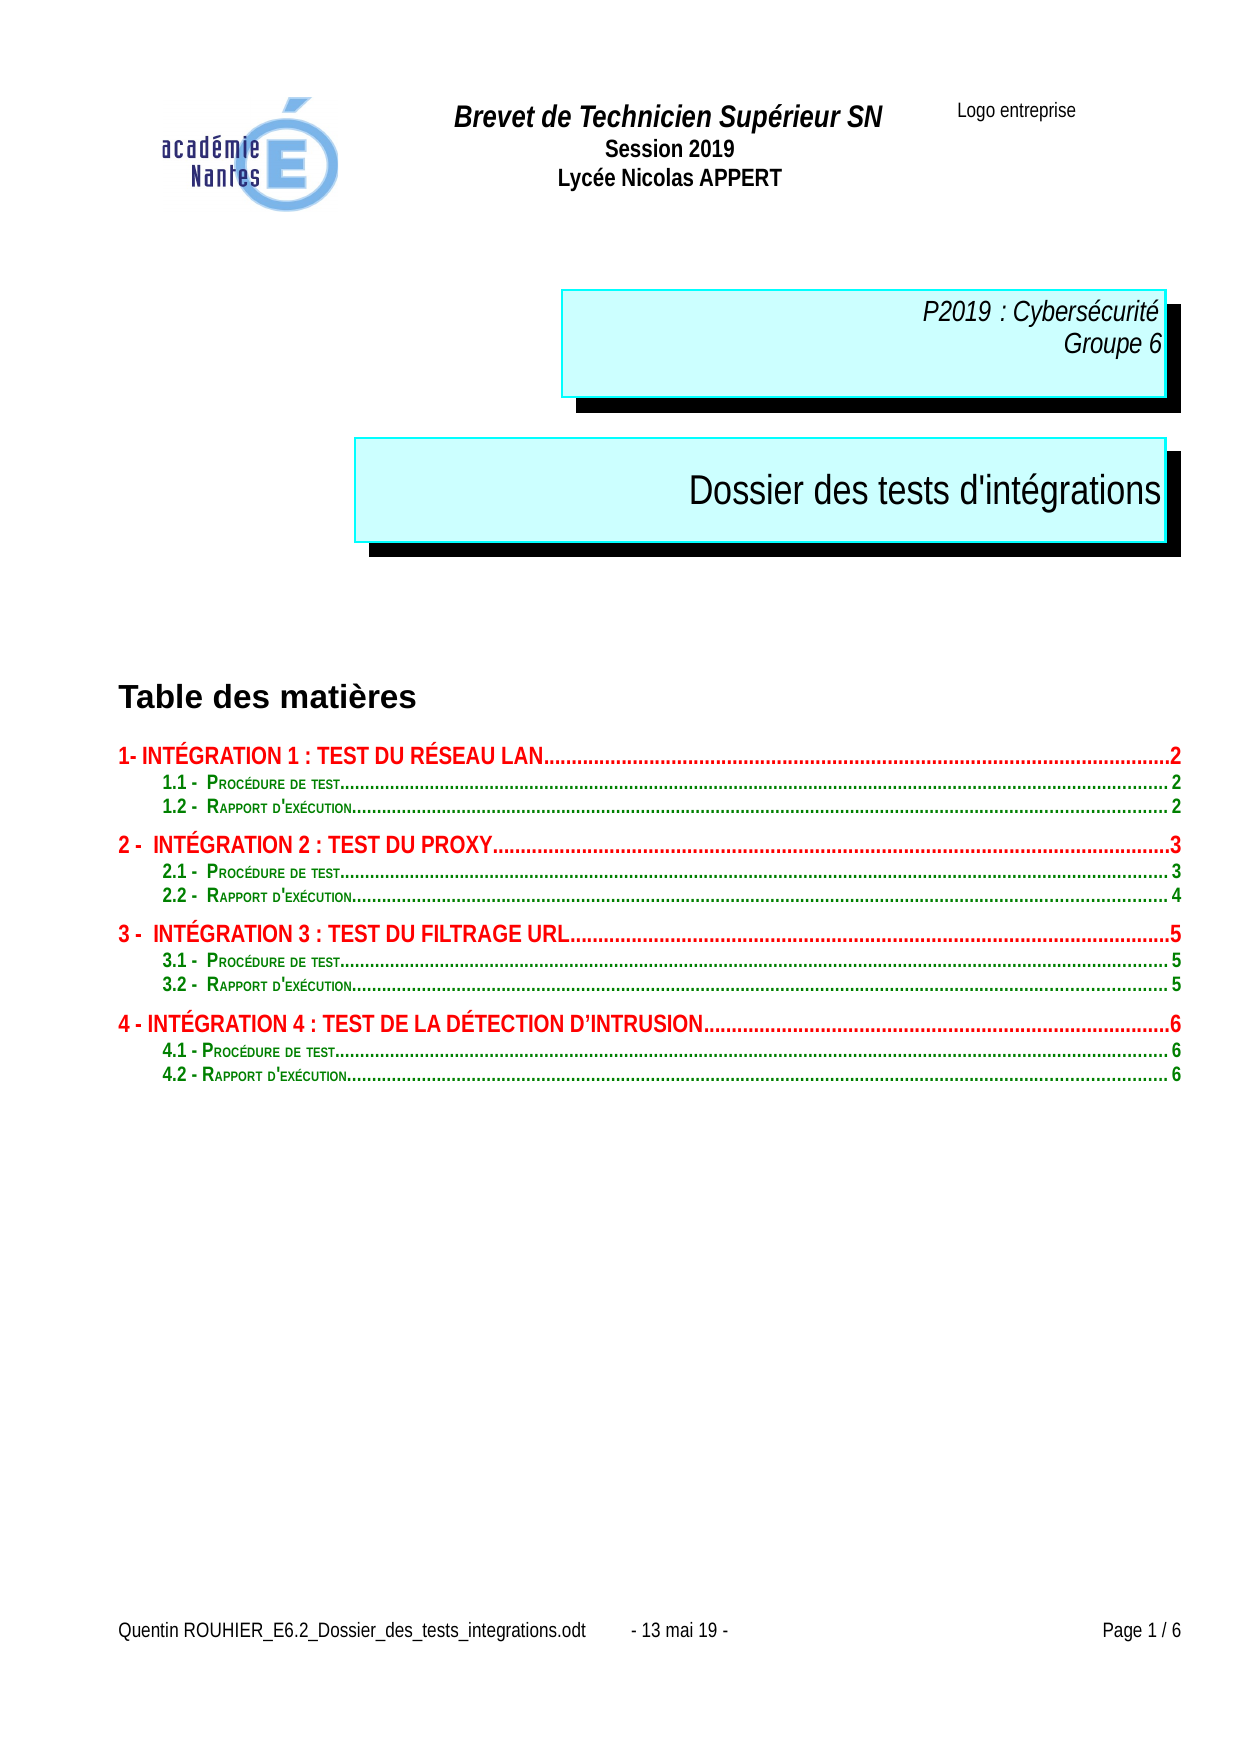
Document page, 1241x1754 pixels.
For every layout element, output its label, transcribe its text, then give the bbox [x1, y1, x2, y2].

text 1.1 - Procédure de test 2 [162, 769, 1181, 793]
text 2.1 - Procédure de test 3 [162, 859, 1181, 883]
text 3.2 - Rapport d'exécution 5 [162, 972, 1181, 996]
text 4.2 - Rapport d'exécution 6 [162, 1062, 1181, 1086]
subtitle Table des matières [118, 678, 1181, 716]
text 1.2 - Rapport d'exécution 2 [162, 793, 1181, 817]
picture [162, 97, 339, 212]
text 2 - Intégration 2 : Test du proxy 3 [118, 830, 1181, 859]
text 2.2 - Rapport d'exécution 4 [162, 883, 1181, 907]
text Dossier des tests d'intégrations [356, 461, 1164, 509]
text 3.1 - Procédure de test 5 [162, 948, 1181, 972]
text 1- Intégration 1 : Test du réseau LAN 2 [118, 741, 1181, 769]
text 4.1 - Procédure de test 6 [162, 1038, 1181, 1062]
text P2019 : Cybersécurité [563, 291, 1164, 322]
text 3 - Intégration 3 : Test du filtrage URL 5 [118, 919, 1181, 948]
text 4 - Intégration 4 : Test de la détection d’intrusion 6 [118, 1009, 1181, 1038]
text Groupe 6 [563, 322, 1164, 355]
